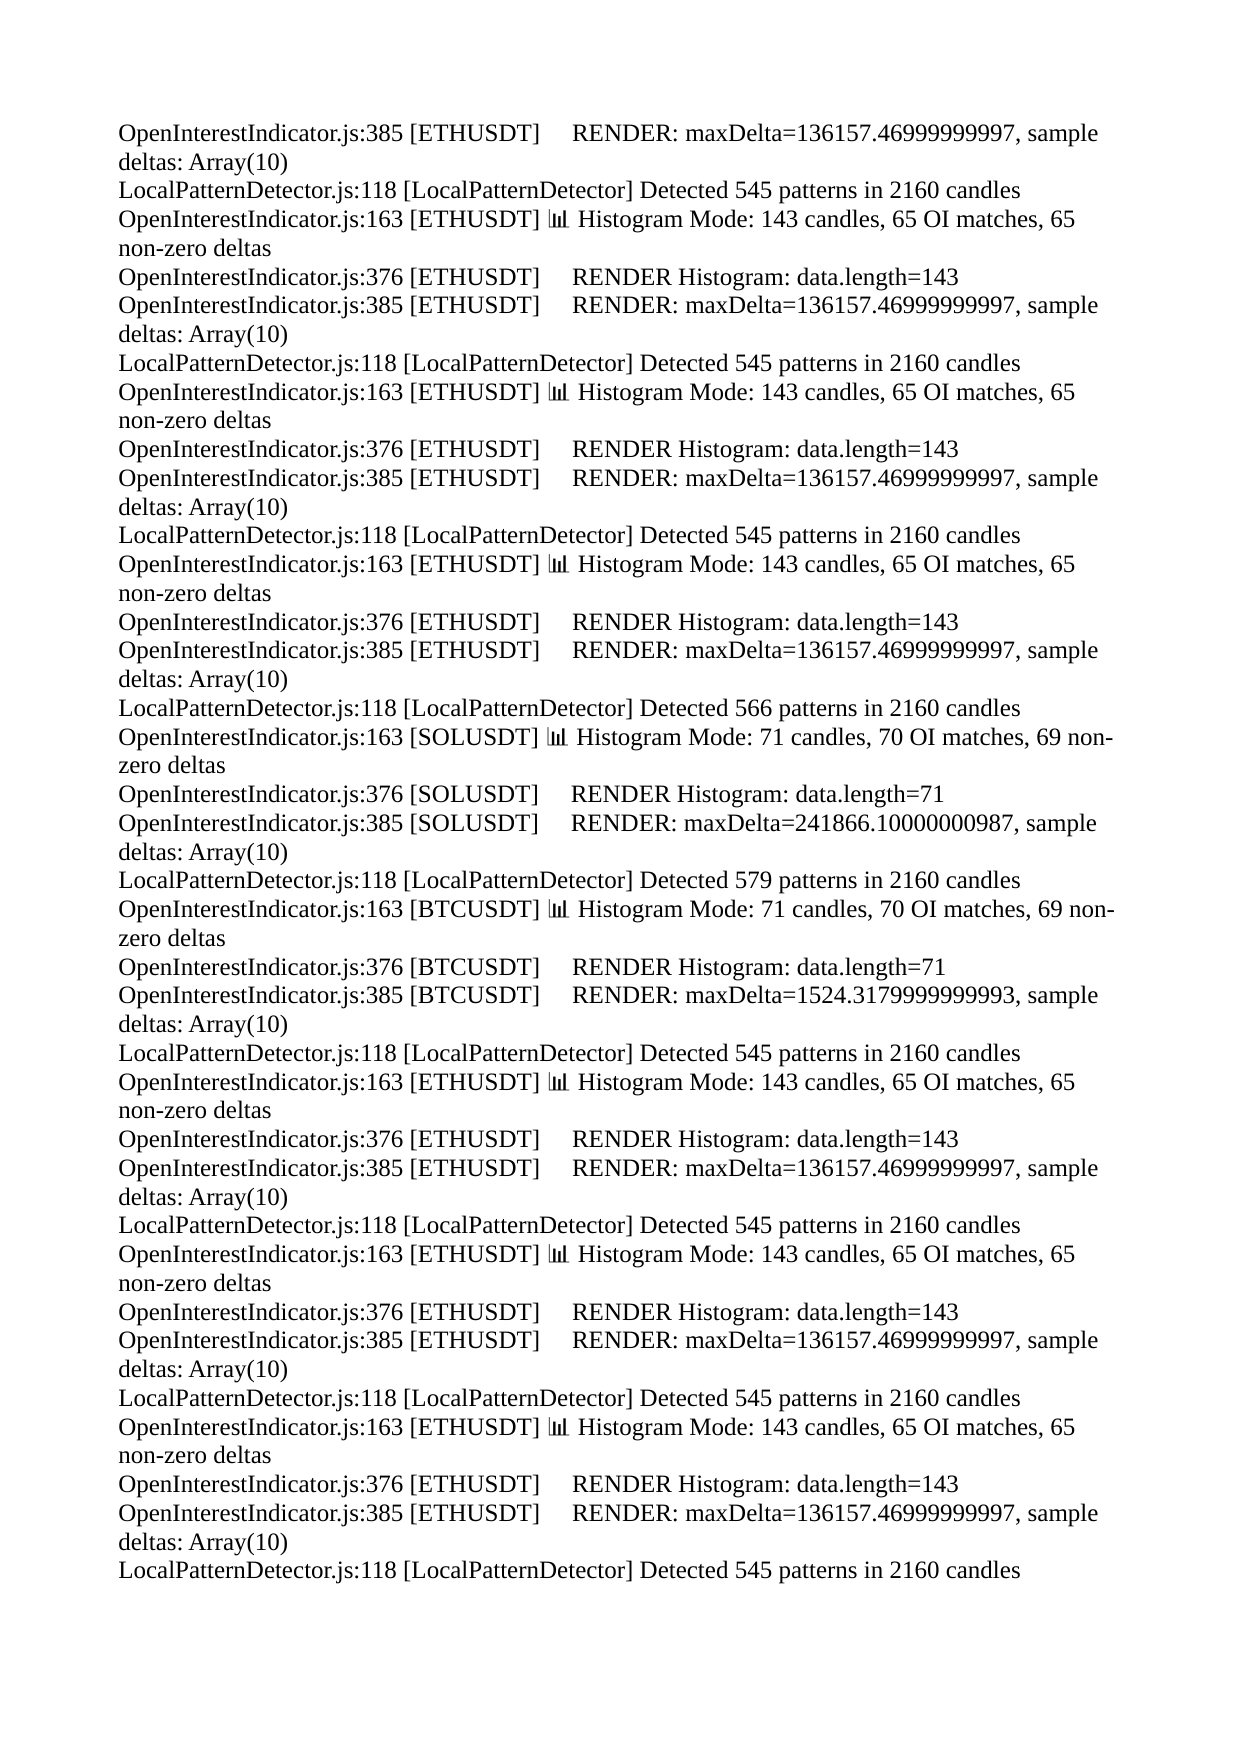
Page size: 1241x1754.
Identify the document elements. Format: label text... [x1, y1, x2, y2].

text OpenInterestIndicator.js:163 [ETHUSDT] 📊 Histogram Mode: 143 candles, 65 OI matches, 65 non-zero deltas [118, 1067, 1122, 1124]
text OpenInterestIndicator.js:385 [ETHUSDT] 🎨 RENDER: maxDelta=136157.46999999997, sample deltas: Array(10) [118, 1153, 1122, 1211]
text OpenInterestIndicator.js:385 [ETHUSDT] 🎨 RENDER: maxDelta=136157.46999999997, sample deltas: Array(10) [118, 463, 1122, 521]
text OpenInterestIndicator.js:385 [ETHUSDT] 🎨 RENDER: maxDelta=136157.46999999997, sample deltas: Array(10) [118, 291, 1122, 348]
text OpenInterestIndicator.js:376 [ETHUSDT] 🎨 RENDER Histogram: data.length=143 [118, 1124, 1122, 1153]
text OpenInterestIndicator.js:163 [BTCUSDT] 📊 Histogram Mode: 71 candles, 70 OI matches, 69 non-zero deltas [118, 894, 1122, 952]
text OpenInterestIndicator.js:385 [ETHUSDT] 🎨 RENDER: maxDelta=136157.46999999997, sample deltas: Array(10) [118, 1326, 1122, 1383]
text OpenInterestIndicator.js:385 [ETHUSDT] 🎨 RENDER: maxDelta=136157.46999999997, sample deltas: Array(10) [118, 636, 1122, 693]
text OpenInterestIndicator.js:385 [ETHUSDT] 🎨 RENDER: maxDelta=136157.46999999997, sample deltas: Array(10) [118, 1498, 1122, 1556]
text OpenInterestIndicator.js:376 [ETHUSDT] 🎨 RENDER Histogram: data.length=143 [118, 434, 1122, 463]
text OpenInterestIndicator.js:385 [SOLUSDT] 🎨 RENDER: maxDelta=241866.10000000987, sample deltas: Array(10) [118, 808, 1122, 866]
text LocalPatternDetector.js:118 [LocalPatternDetector] Detected 545 patterns in 2160 candles [118, 348, 1122, 377]
text OpenInterestIndicator.js:163 [SOLUSDT] 📊 Histogram Mode: 71 candles, 70 OI matches, 69 non-zero deltas [118, 722, 1122, 779]
text LocalPatternDetector.js:118 [LocalPatternDetector] Detected 545 patterns in 2160 candles [118, 1383, 1122, 1412]
text OpenInterestIndicator.js:376 [SOLUSDT] 🎨 RENDER Histogram: data.length=71 [118, 779, 1122, 808]
text OpenInterestIndicator.js:163 [ETHUSDT] 📊 Histogram Mode: 143 candles, 65 OI matches, 65 non-zero deltas [118, 377, 1122, 434]
text LocalPatternDetector.js:118 [LocalPatternDetector] Detected 545 patterns in 2160 candles [118, 521, 1122, 549]
text LocalPatternDetector.js:118 [LocalPatternDetector] Detected 566 patterns in 2160 candles [118, 693, 1122, 722]
text LocalPatternDetector.js:118 [LocalPatternDetector] Detected 545 patterns in 2160 candles [118, 176, 1122, 204]
text LocalPatternDetector.js:118 [LocalPatternDetector] Detected 579 patterns in 2160 candles [118, 866, 1122, 894]
text LocalPatternDetector.js:118 [LocalPatternDetector] Detected 545 patterns in 2160 candles [118, 1038, 1122, 1067]
text LocalPatternDetector.js:118 [LocalPatternDetector] Detected 545 patterns in 2160 candles [118, 1211, 1122, 1239]
text OpenInterestIndicator.js:376 [ETHUSDT] 🎨 RENDER Histogram: data.length=143 [118, 1469, 1122, 1498]
text LocalPatternDetector.js:118 [LocalPatternDetector] Detected 545 patterns in 2160 candles [118, 1556, 1122, 1584]
text OpenInterestIndicator.js:163 [ETHUSDT] 📊 Histogram Mode: 143 candles, 65 OI matches, 65 non-zero deltas [118, 204, 1122, 262]
text OpenInterestIndicator.js:385 [ETHUSDT] 🎨 RENDER: maxDelta=136157.46999999997, sample deltas: Array(10) [118, 118, 1122, 176]
text OpenInterestIndicator.js:163 [ETHUSDT] 📊 Histogram Mode: 143 candles, 65 OI matches, 65 non-zero deltas [118, 549, 1122, 607]
text OpenInterestIndicator.js:376 [BTCUSDT] 🎨 RENDER Histogram: data.length=71 [118, 952, 1122, 981]
text OpenInterestIndicator.js:163 [ETHUSDT] 📊 Histogram Mode: 143 candles, 65 OI matches, 65 non-zero deltas [118, 1412, 1122, 1469]
text OpenInterestIndicator.js:376 [ETHUSDT] 🎨 RENDER Histogram: data.length=143 [118, 262, 1122, 291]
text OpenInterestIndicator.js:376 [ETHUSDT] 🎨 RENDER Histogram: data.length=143 [118, 607, 1122, 636]
text OpenInterestIndicator.js:385 [BTCUSDT] 🎨 RENDER: maxDelta=1524.3179999999993, sample deltas: Array(10) [118, 981, 1122, 1038]
text OpenInterestIndicator.js:163 [ETHUSDT] 📊 Histogram Mode: 143 candles, 65 OI matches, 65 non-zero deltas [118, 1239, 1122, 1297]
text OpenInterestIndicator.js:376 [ETHUSDT] 🎨 RENDER Histogram: data.length=143 [118, 1297, 1122, 1326]
